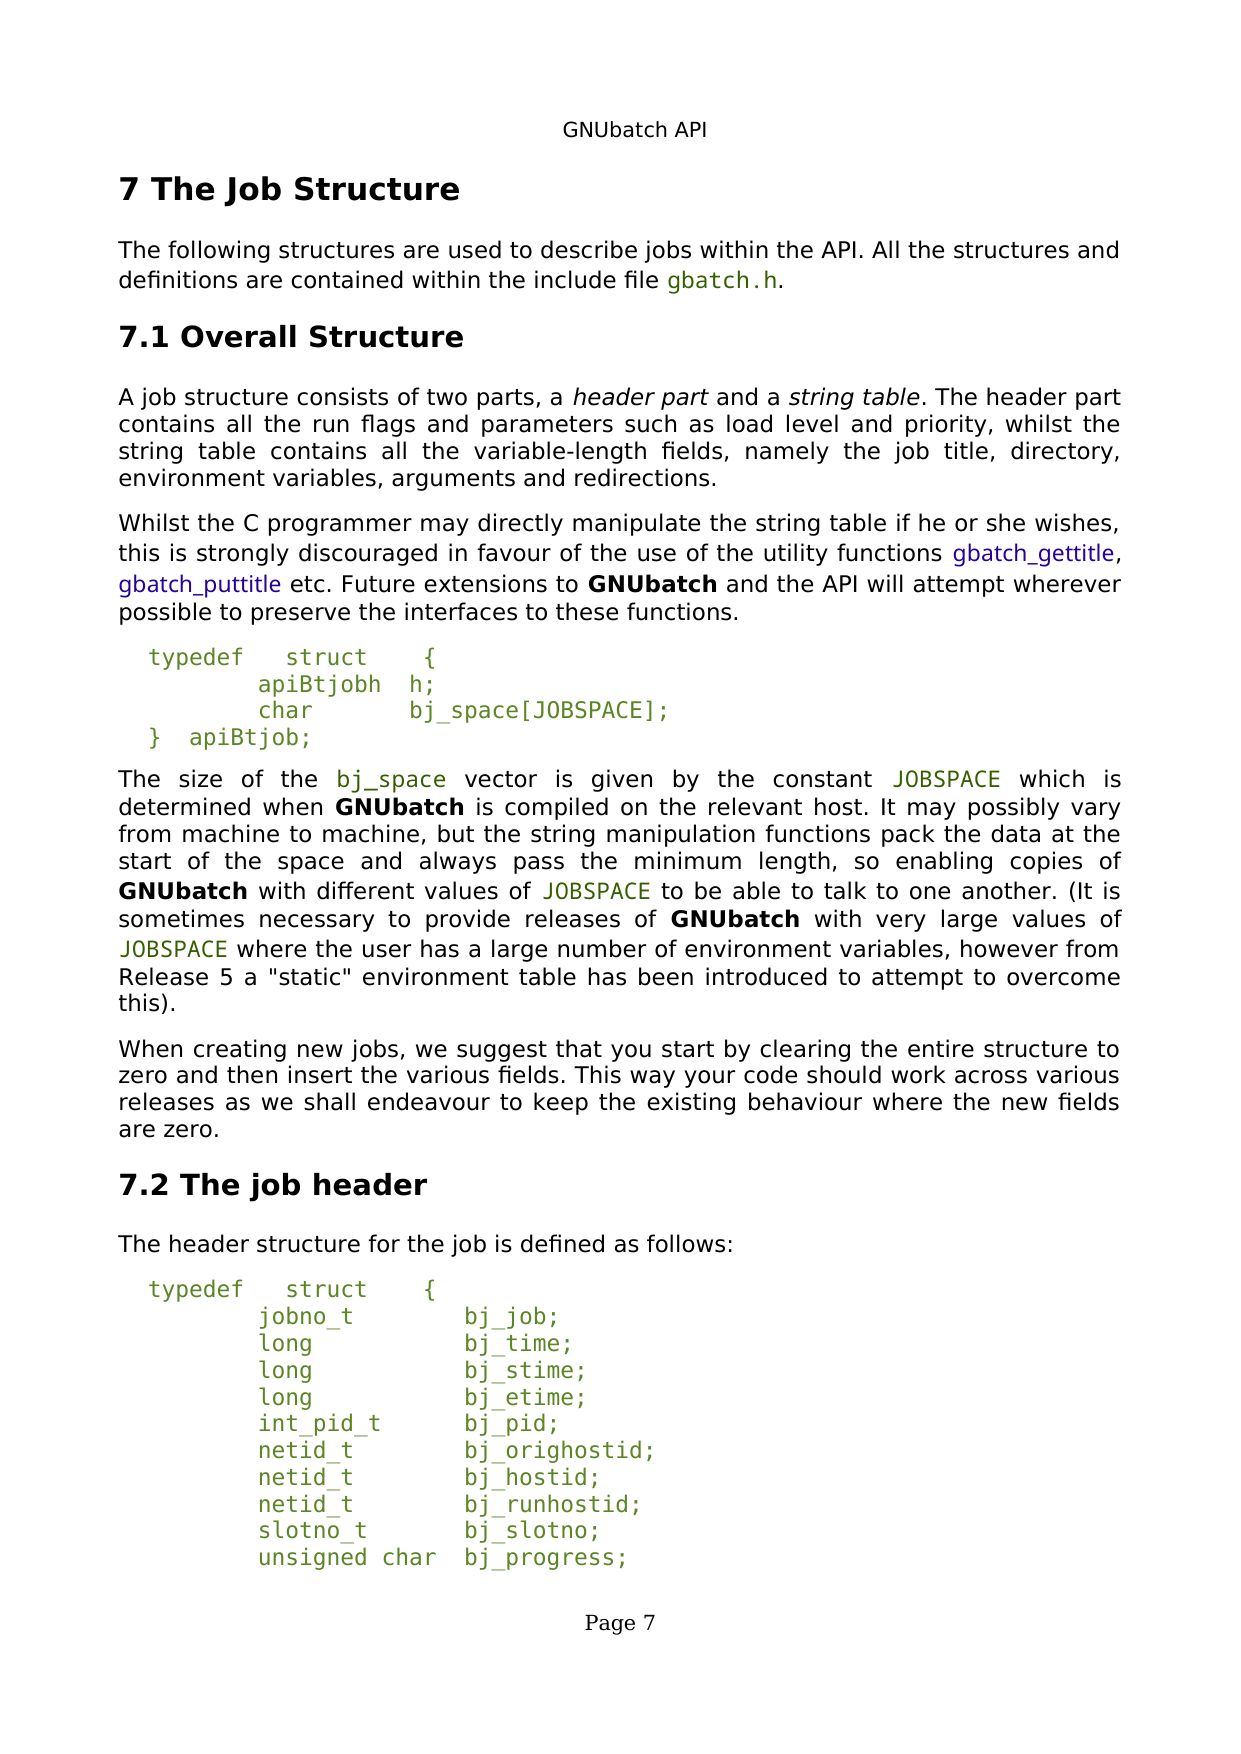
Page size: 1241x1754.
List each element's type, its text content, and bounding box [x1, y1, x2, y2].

text jobno_t bj_job; [148, 1303, 1122, 1330]
text When creating new jobs, we suggest that you start by clearing the entire structure to zero and then insert the various fields. This way your code should work across various releases as we shall endeavour to keep the existing behaviour where the new fields are zero. [118, 1036, 1122, 1143]
subtitle Overall Structure [118, 321, 1122, 355]
text long bj_time; [148, 1330, 1122, 1357]
text netid_t bj_hostid; [148, 1464, 1122, 1491]
text typedef struct { [148, 644, 1122, 671]
text int_pid_t bj_pid; [148, 1411, 1122, 1437]
text The size of the bj_space vector is given by the constant JOBSPACE which is determined when GNUbatch is compiled on the relevant host. It may possibly vary from machine to machine, but the string manipulation functions pack the data at the start of the space and always pass the minimum length, so enabling copies of GNUbatch with different values of JOBSPACE to be able to talk to one another. (It is sometimes necessary to provide releases of GNUbatch with very large values of JOBSPACE where the user has a large number of environment variables, however from Release 5 a "static" environment table has been introduced to attempt to overcome this). [118, 763, 1122, 1017]
text Whilst the C programmer may directly manipulate the string table if he or she wishes, this is strongly discouraged in favour of the use of the utility functions gbatch_gettitle, gbatch_puttitle etc. Future extensions to GNUbatch and the API will attempt wherever possible to preserve the interfaces to these functions. [118, 510, 1122, 626]
text netid_t bj_runhostid; [148, 1491, 1122, 1518]
text } apiBtjob; [148, 724, 1122, 751]
text The following structures are used to describe jobs within the API. All the structures and definitions are contained within the include file gbatch.h. [118, 238, 1122, 296]
text netid_t bj_orighostid; [148, 1437, 1122, 1464]
text slotno_t bj_slotno; [148, 1518, 1122, 1544]
text typedef struct { [148, 1277, 1122, 1303]
text A job structure consists of two parts, a header part and a string table. The header part contains all the run flags and parameters such as load level and priority, whilst the string table contains all the variable-length fields, namely the job title, directory, environment variables, arguments and redirections. [118, 384, 1122, 491]
text The header structure for the job is defined as follows: [118, 1232, 1122, 1258]
subtitle The job header [118, 1168, 1122, 1202]
text long bj_etime; [148, 1384, 1122, 1411]
text apiBtjobh h; [148, 671, 1122, 698]
subtitle The Job Structure [118, 172, 1122, 208]
text char bj_space[JOBSPACE]; [148, 698, 1122, 724]
text long bj_stime; [148, 1357, 1122, 1384]
text unsigned char bj_progress; [148, 1544, 1122, 1571]
